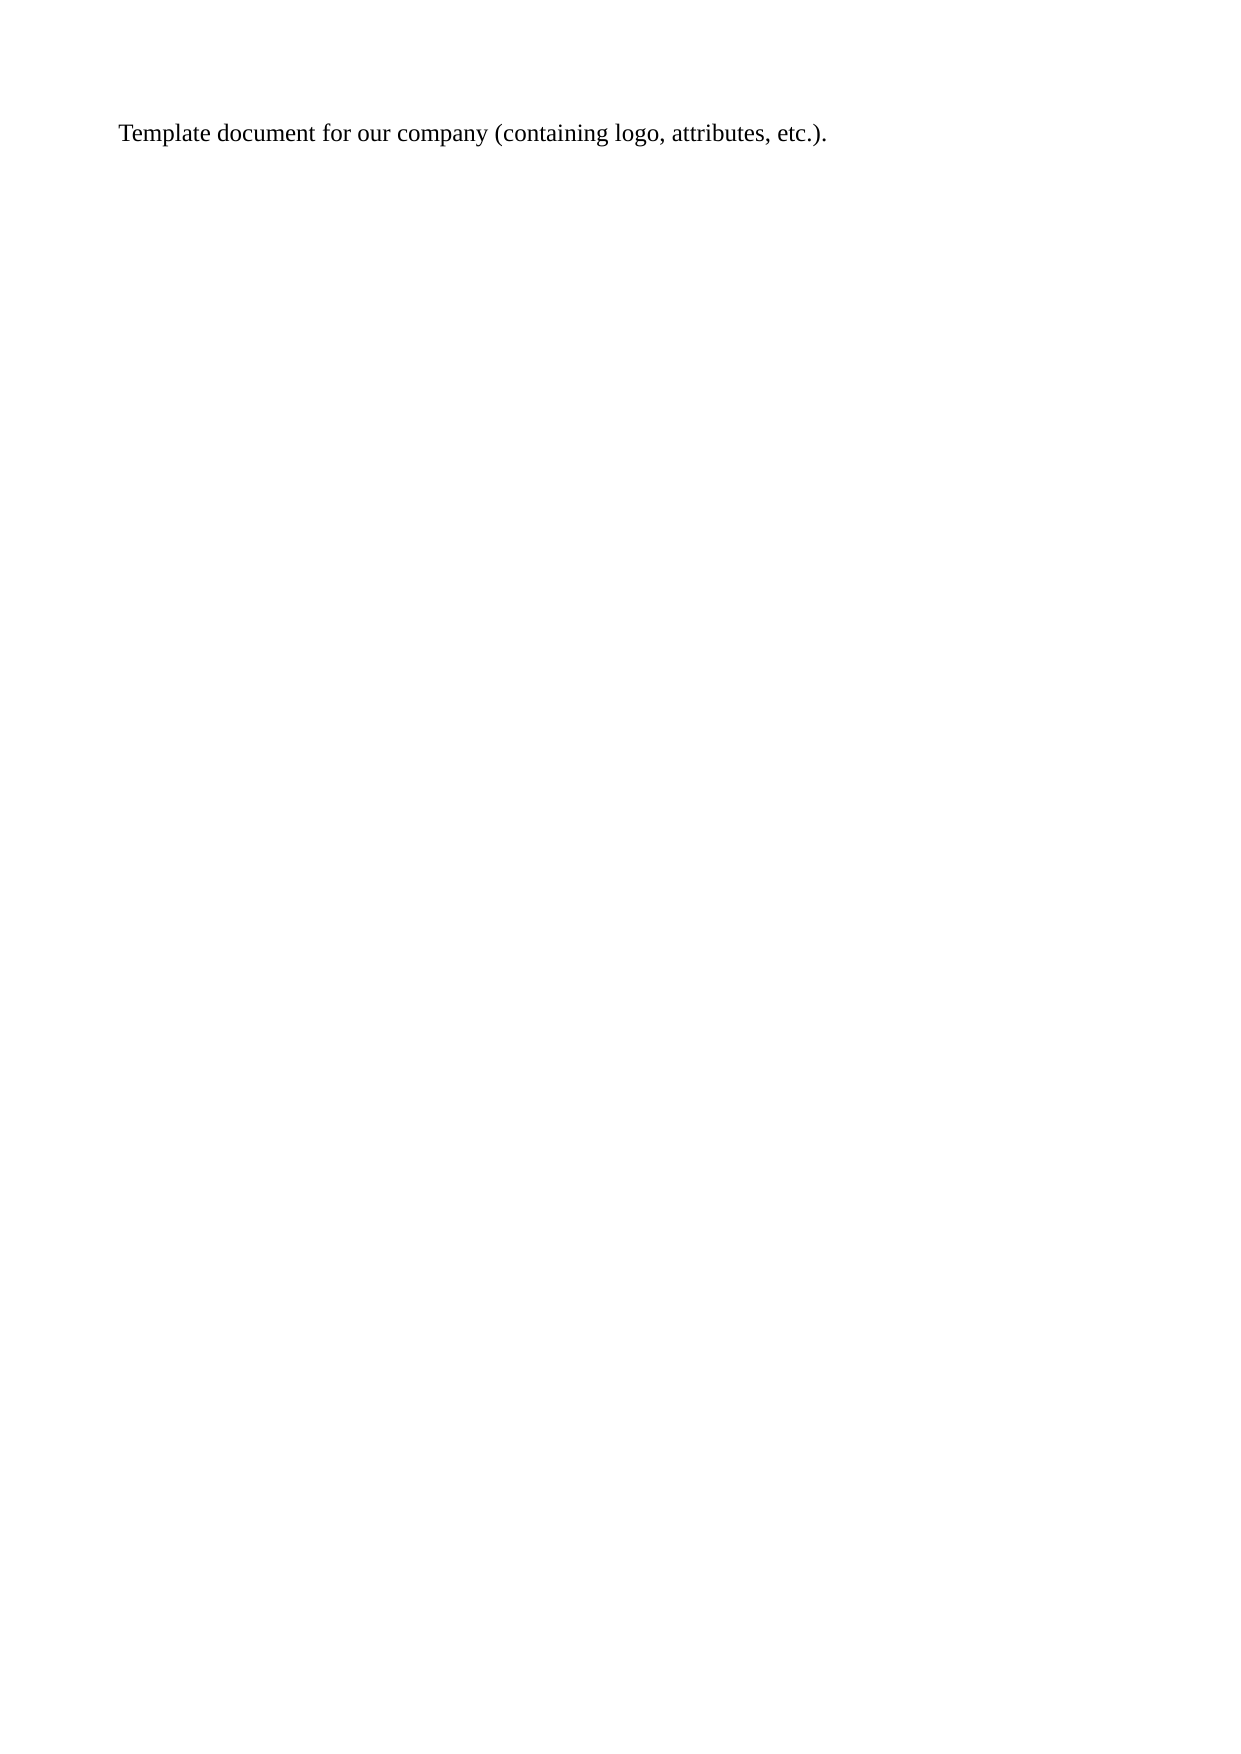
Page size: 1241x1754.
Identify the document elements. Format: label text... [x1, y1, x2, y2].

text Template document for our company (containing logo, attributes, etc.). [118, 118, 1122, 147]
